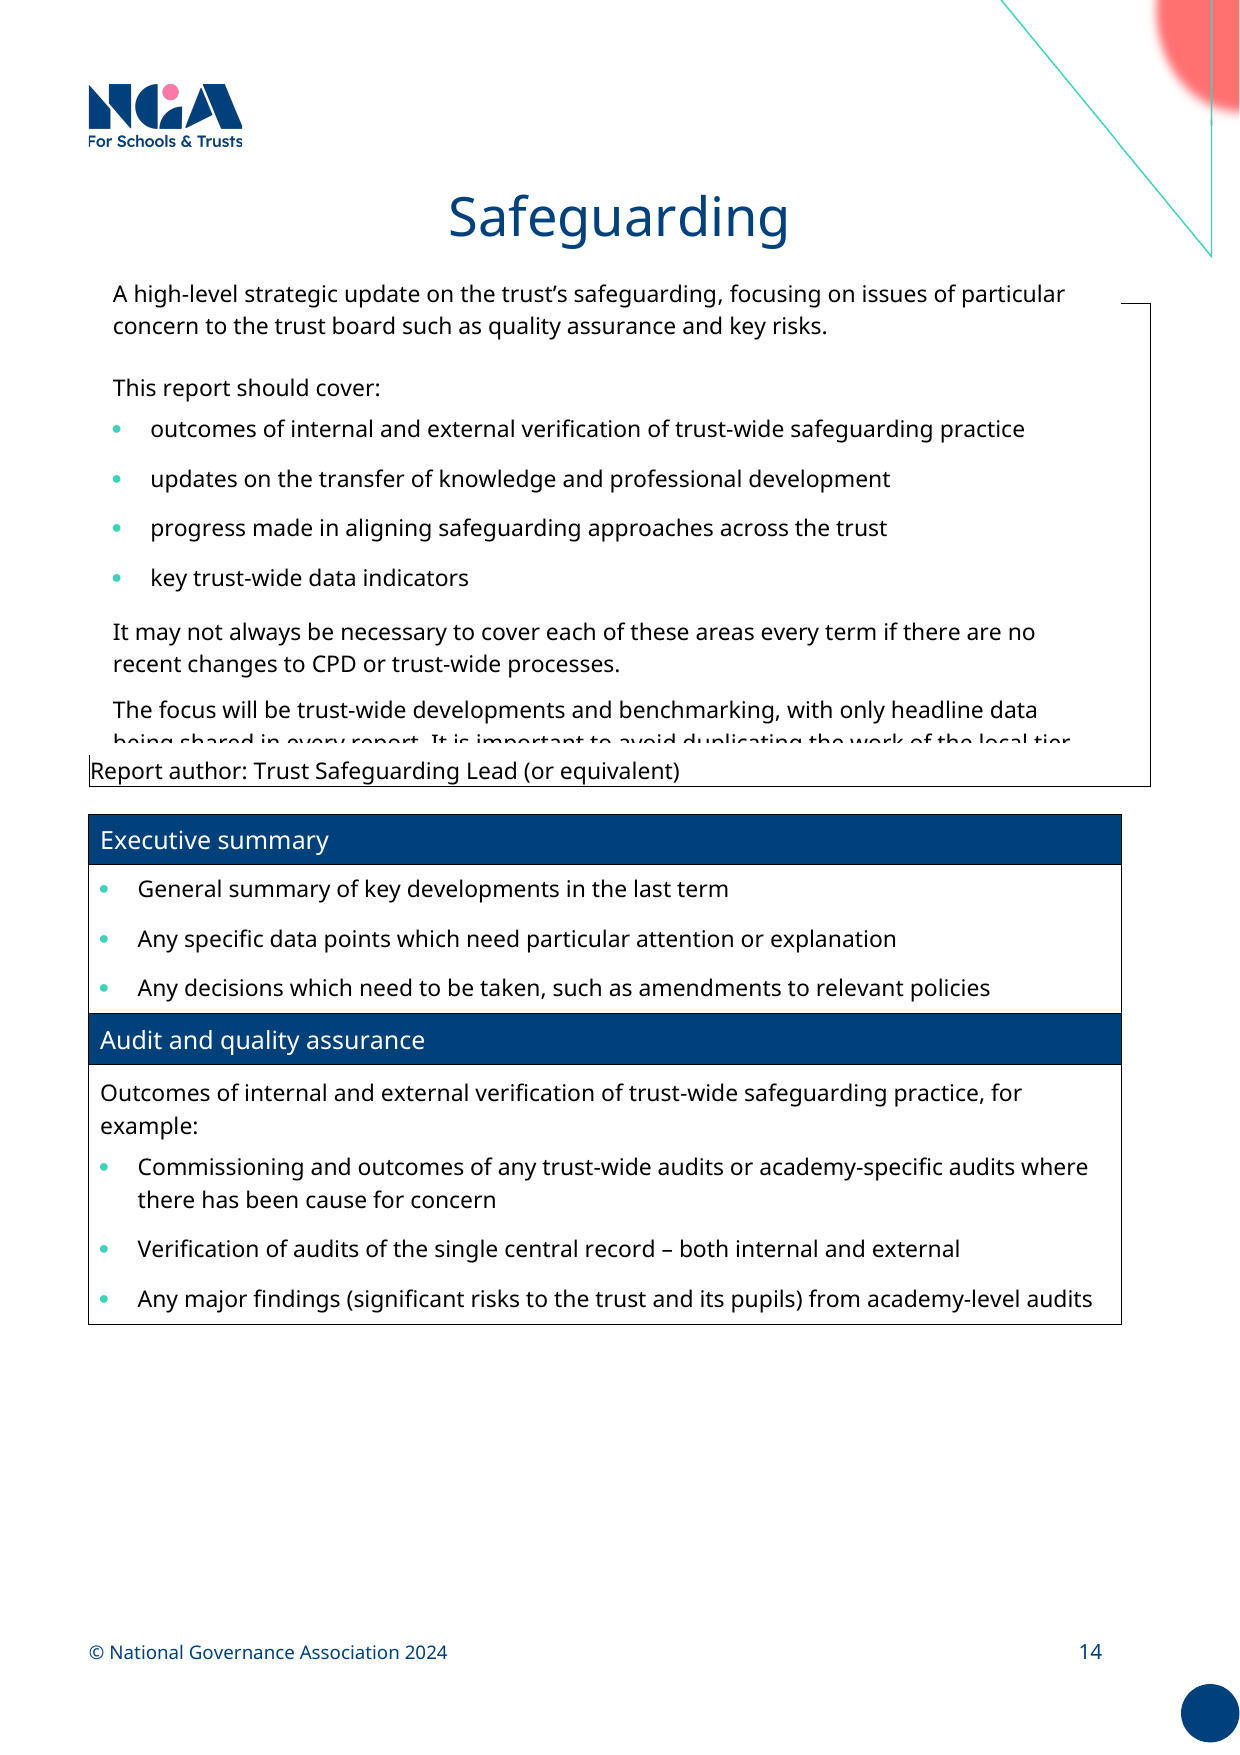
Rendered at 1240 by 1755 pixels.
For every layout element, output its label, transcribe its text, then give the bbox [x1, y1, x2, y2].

list progress made in aligning safeguarding approaches across the trust [113, 512, 1103, 544]
text A high-level strategic update on the trust’s safeguarding, focusing on issues of particular concern to the trust board such as quality assurance and key risks. [113, 277, 1103, 342]
list key trust-wide data indicators [113, 562, 1103, 593]
text This report should cover: [113, 372, 1103, 403]
subtitle Safeguarding [89, 266, 1121, 755]
table_cell Outcomes of internal and external verification of trust-wide safeguarding practice, for example: Commissioning and outcomes of any trust-wide audits or academy-specific audits where there has been cause for concern Verification of audits of the single central record – both internal and external Any major findings (significant risks to the trust and its pupils) from academy-level audits [89, 1065, 1121, 1324]
text Report author: Trust Safeguarding Lead (or equivalent) [90, 304, 1150, 786]
text It may not always be necessary to cover each of these areas every term if there are no recent changes to CPD or trust-wide processes. [113, 616, 1103, 679]
table_cell Audit and quality assurance [89, 1014, 1121, 1064]
list outcomes of internal and external verification of trust-wide safeguarding practice [113, 413, 1103, 445]
table_cell General summary of key developments in the last term Any specific data points which need particular attention or explanation Any decisions which need to be taken, such as amendments to relevant policies [89, 865, 1121, 1013]
text The focus will be trust-wide developments and benchmarking, with only headline data being shared in every report. It is important to avoid duplicating the work of the local tier, who will often scrutinise individual school arrangements in more depth. [113, 694, 1103, 743]
subtitle Safeguarding [89, 179, 1151, 253]
table_header Executive summary [89, 815, 1121, 864]
list updates on the transfer of knowledge and professional development [113, 463, 1103, 494]
